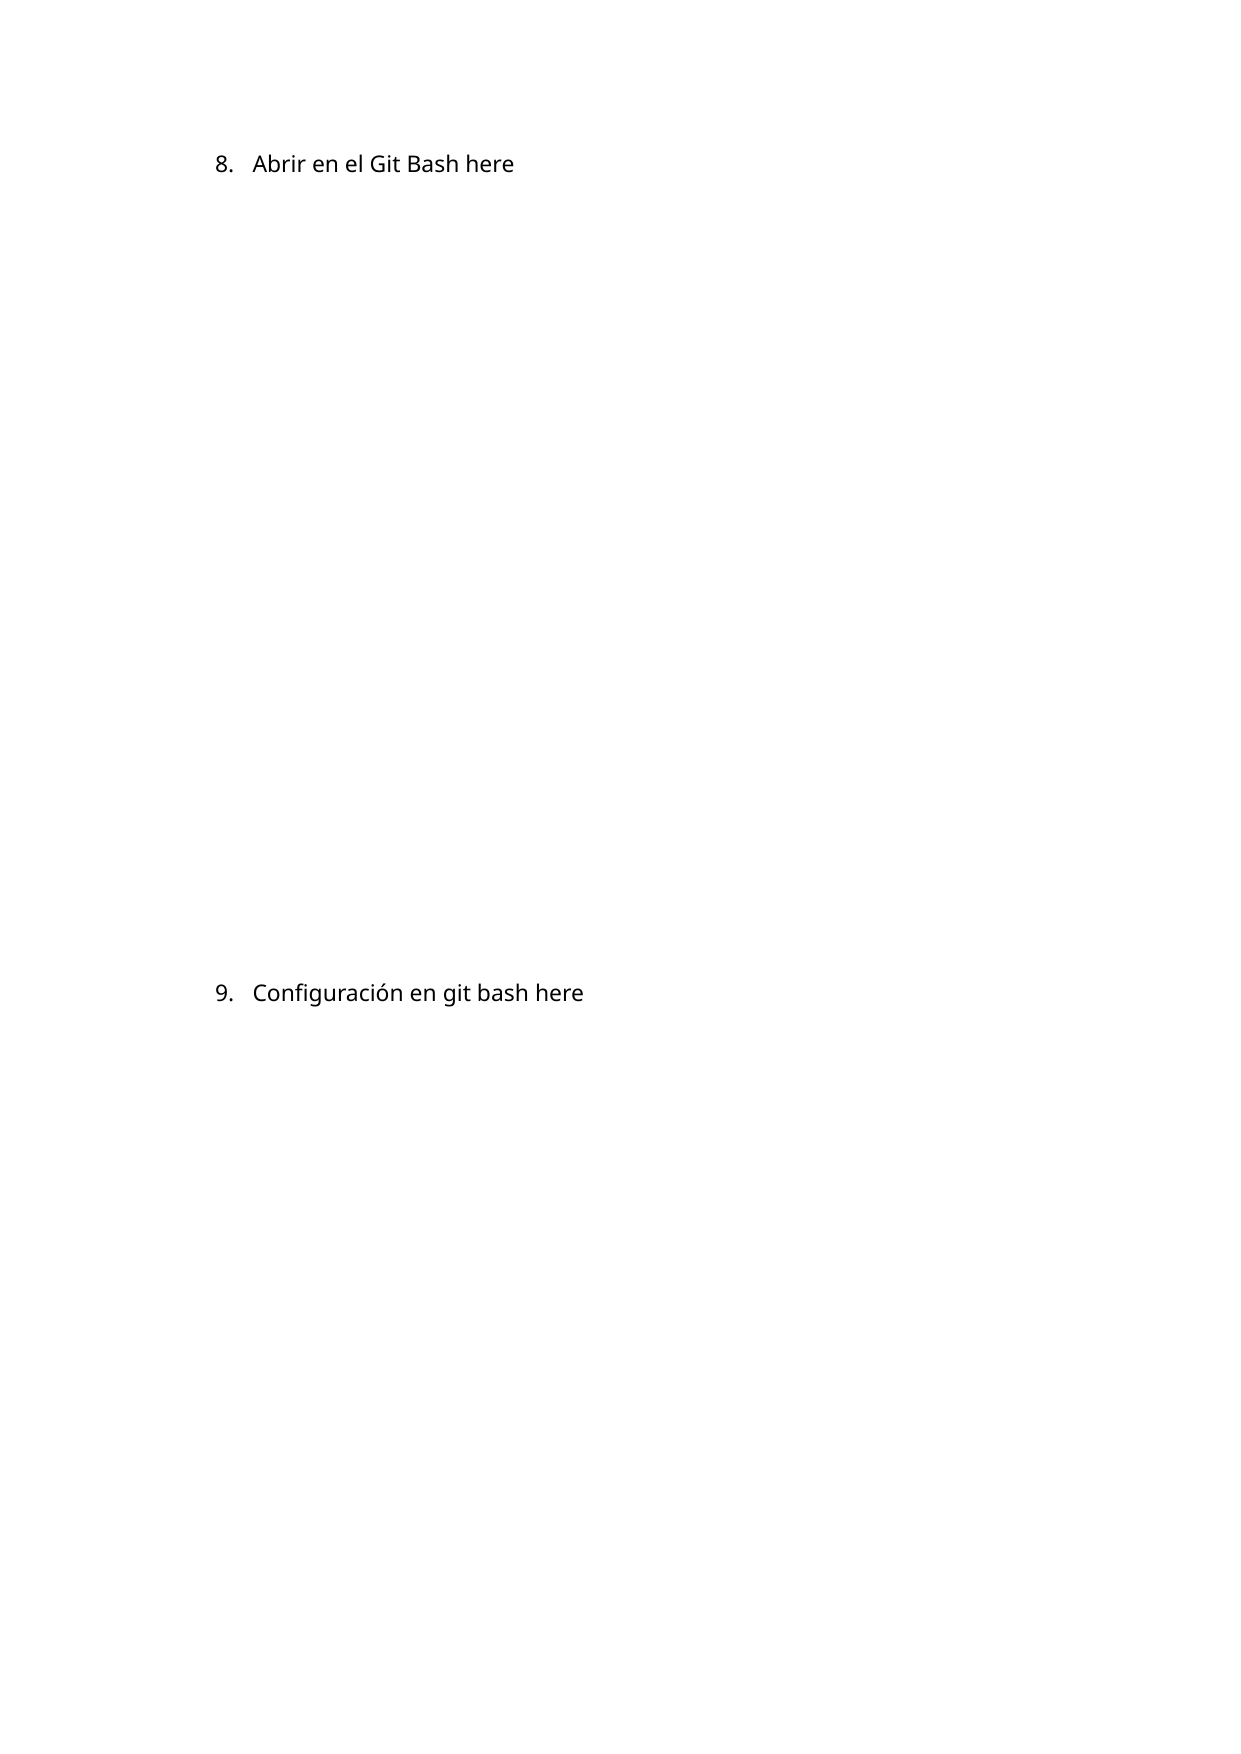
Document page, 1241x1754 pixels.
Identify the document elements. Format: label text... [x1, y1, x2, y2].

list Configuración en git bash here [215, 977, 1063, 1009]
list Abrir en el Git Bash here [215, 148, 1063, 179]
